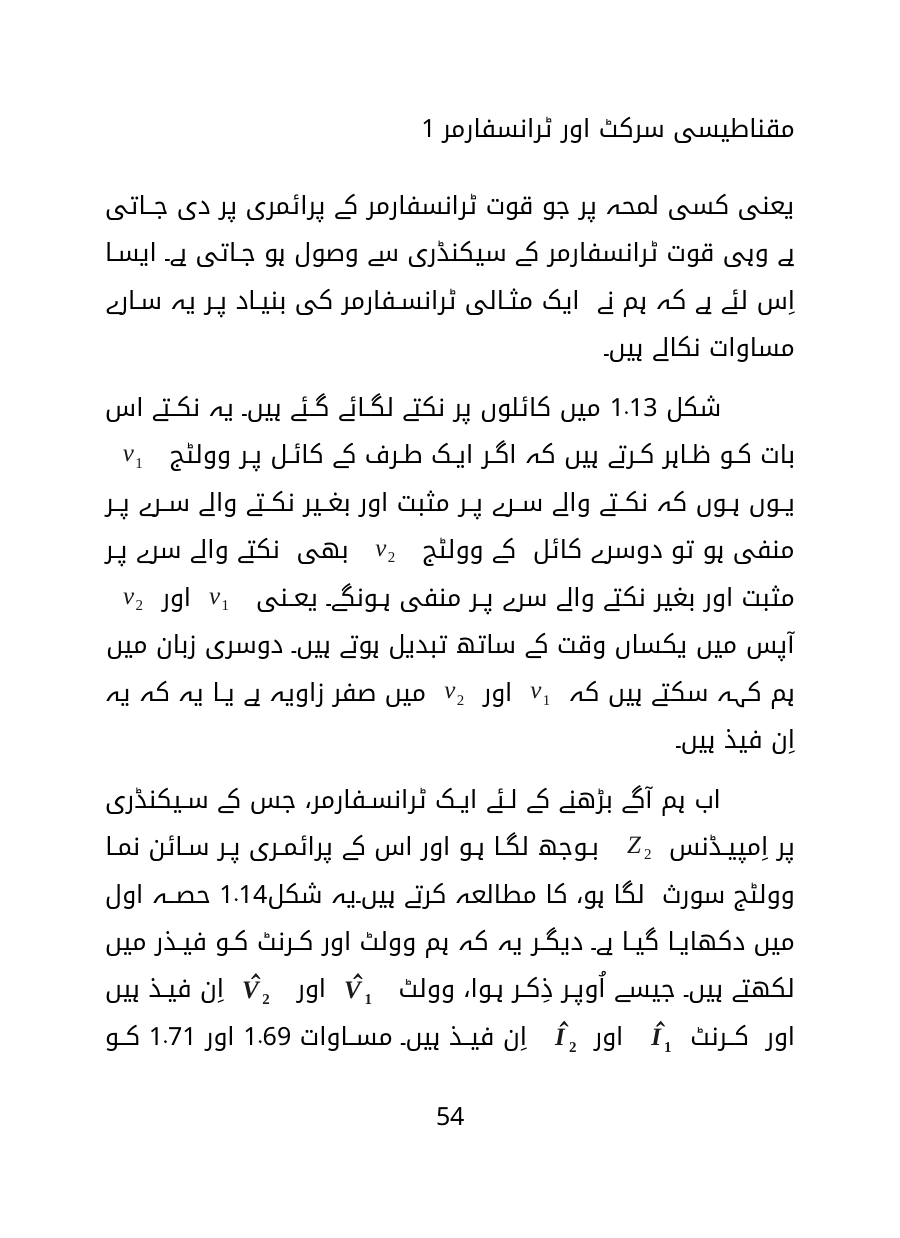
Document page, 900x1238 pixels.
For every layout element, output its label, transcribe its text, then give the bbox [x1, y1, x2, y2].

text یعنی کسی لمحہ پر جو قوت ٹرانسفارمر کے پرائمری پر دی جاتی ہے وہی قوت ٹرانسفارمر کے سیکنڈری سے وصول ہو جاتی ہے۔ ایسا اِس لئے ہے کہ ہم نے ایک مثالی ٹرانسفارمر کی بنیاد پر یہ سارے مساوات نکالے ہیں۔ [105, 182, 795, 372]
text اب ہم آگے بڑھنے کے لئے ایک ٹرانسفارمر، جس کے سیکنڈری پر اِمپیڈنس بوجھ لگا ہو اور اس کے پرائمری پر سائن نما وولٹج سورث لگا ہو، کا مطالعہ کرتے ہیں۔یہ شکل1.14 حصہ اول میں دکھایا گیا ہے۔ دیگر یہ کہ ہم وولٹ اور کرنٹ کو فیذر میں لکھتے ہیں۔ جیسے اُوپر ذِکر ہوا، وولٹ اور اِن فیذ ہیں اور کرنٹ اور اِن فیذ ہیں۔ مساوات 1.69 اور 1.71 کو فیذر میں یوں لکھ سکتے ہیں [105, 776, 795, 1061]
text شکل 1.13 میں کائلوں پر نکتے لگائے گئے ہیں۔ یہ نکتے اس بات کو ظاہر کرتے ہیں کہ اگر ایک طرف کے کائل پر وولٹج یوں ہوں کہ نکتے والے سرے پر مثبت اور بغیر نکتے والے سرے پر منفی ہو تو دوسرے کائل کے وولٹج بھی نکتے والے سرے پر مثبت اور بغیر نکتے والے سرے پر منفی ہونگے۔ یعنی اورآپس میں یکساں وقت کے ساتھ تبدیل ہوتے ہیں۔ دوسری زبان میں ہم کہہ سکتے ہیں کہاورمیں صفر زاویہ ہے یا یہ کہ یہ اِن فیذ ہیں۔ [105, 384, 795, 764]
